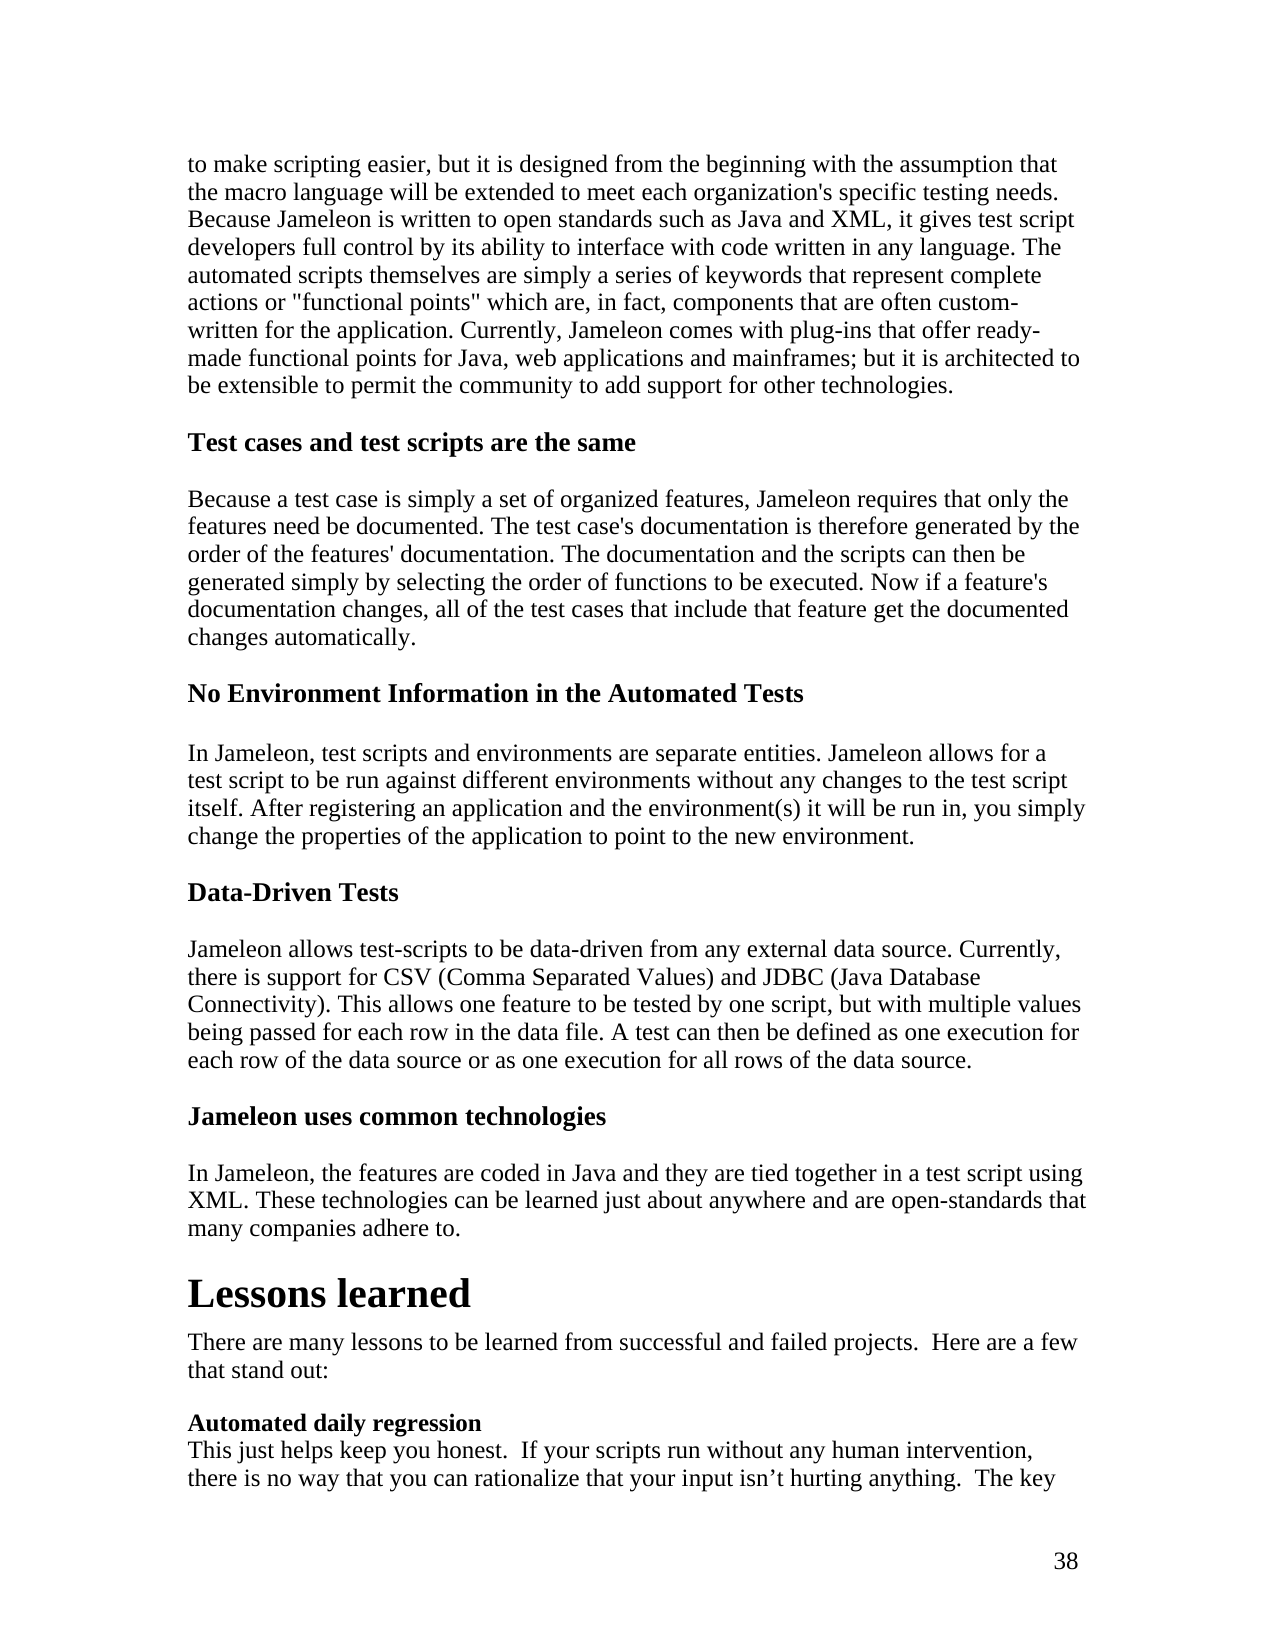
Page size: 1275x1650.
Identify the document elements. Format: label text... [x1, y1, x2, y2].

subtitle Automated daily regression [187, 1409, 1087, 1437]
text Jameleon uses common technologies [187, 1101, 1087, 1131]
text Jameleon allows test-scripts to be data-driven from any external data source. Currently, there is support for CSV (Comma Separated Values) and JDBC (Java Database Connectivity). This allows one feature to be tested by one script, but with multiple values being passed for each row in the data file. A test can then be defined as one execution for each row of the data source or as one execution for all rows of the data source. [187, 935, 1087, 1073]
text In Jameleon, the features are coded in Java and they are tied together in a test script using XML. These technologies can be learned just about anywhere and are open-standards that many companies adhere to. [187, 1159, 1087, 1242]
text Test cases and test scripts are the same [187, 427, 1087, 485]
text to make scripting easier, but it is designed from the beginning with the assumption that the macro language will be extended to meet each organization's specific testing needs. Because Jameleon is written to open standards such as Java and XML, it gives test script developers full control by its ability to interface with code written in any language. The automated scripts themselves are simply a series of keywords that represent complete actions or "functional points" which are, in fact, components that are often custom-written for the application. Currently, Jameleon comes with plug-ins that offer ready-made functional points for Java, web applications and mainframes; but it is architected to be extensible to permit the community to add support for other technologies. [187, 150, 1087, 399]
text There are many lessons to be learned from successful and failed projects. Here are a few that stand out: [187, 1328, 1087, 1384]
subtitle Lessons learned [187, 1270, 1087, 1316]
text Data-Driven Tests [187, 877, 1087, 907]
text Because a test case is simply a set of organized features, Jameleon requires that only the features need be documented. The test case's documentation is therefore generated by the order of the features' documentation. The documentation and the scripts can then be generated simply by selecting the order of functions to be executed. Now if a feature's documentation changes, all of the test cases that include that feature get the documented changes automatically. [187, 485, 1087, 651]
text This just helps keep you honest. If your scripts run without any human intervention, there is no way that you can rationalize that your input isn’t hurting anything. The key [187, 1437, 1087, 1492]
text In Jameleon, test scripts and environments are separate entities. Jameleon allows for a test script to be run against different environments without any changes to the test script itself. After registering an application and the environment(s) it will be run in, you simply change the properties of the application to point to the new environment. [187, 709, 1087, 849]
text No Environment Information in the Automated Tests [187, 679, 1087, 709]
